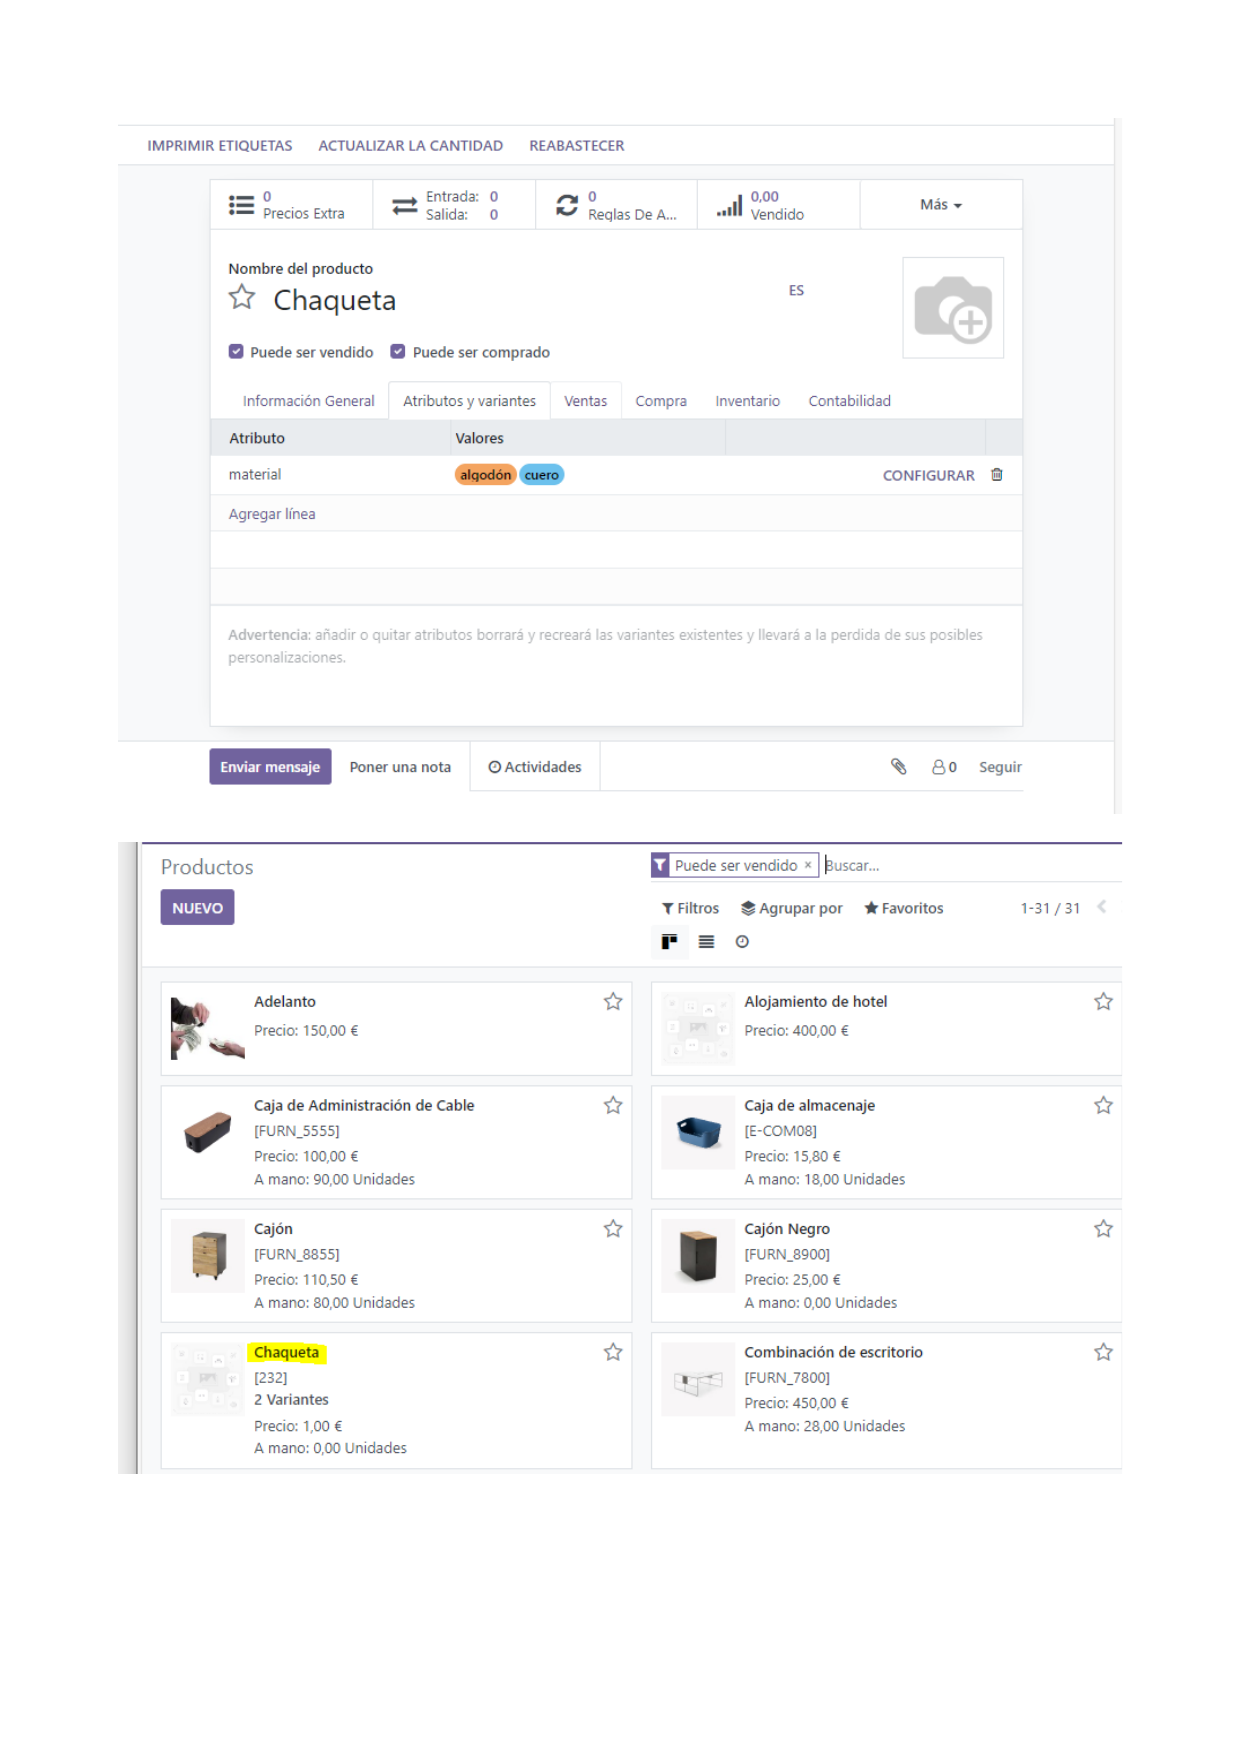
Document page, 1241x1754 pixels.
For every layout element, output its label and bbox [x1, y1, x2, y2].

picture [118, 118, 1123, 814]
picture [118, 842, 1123, 1474]
